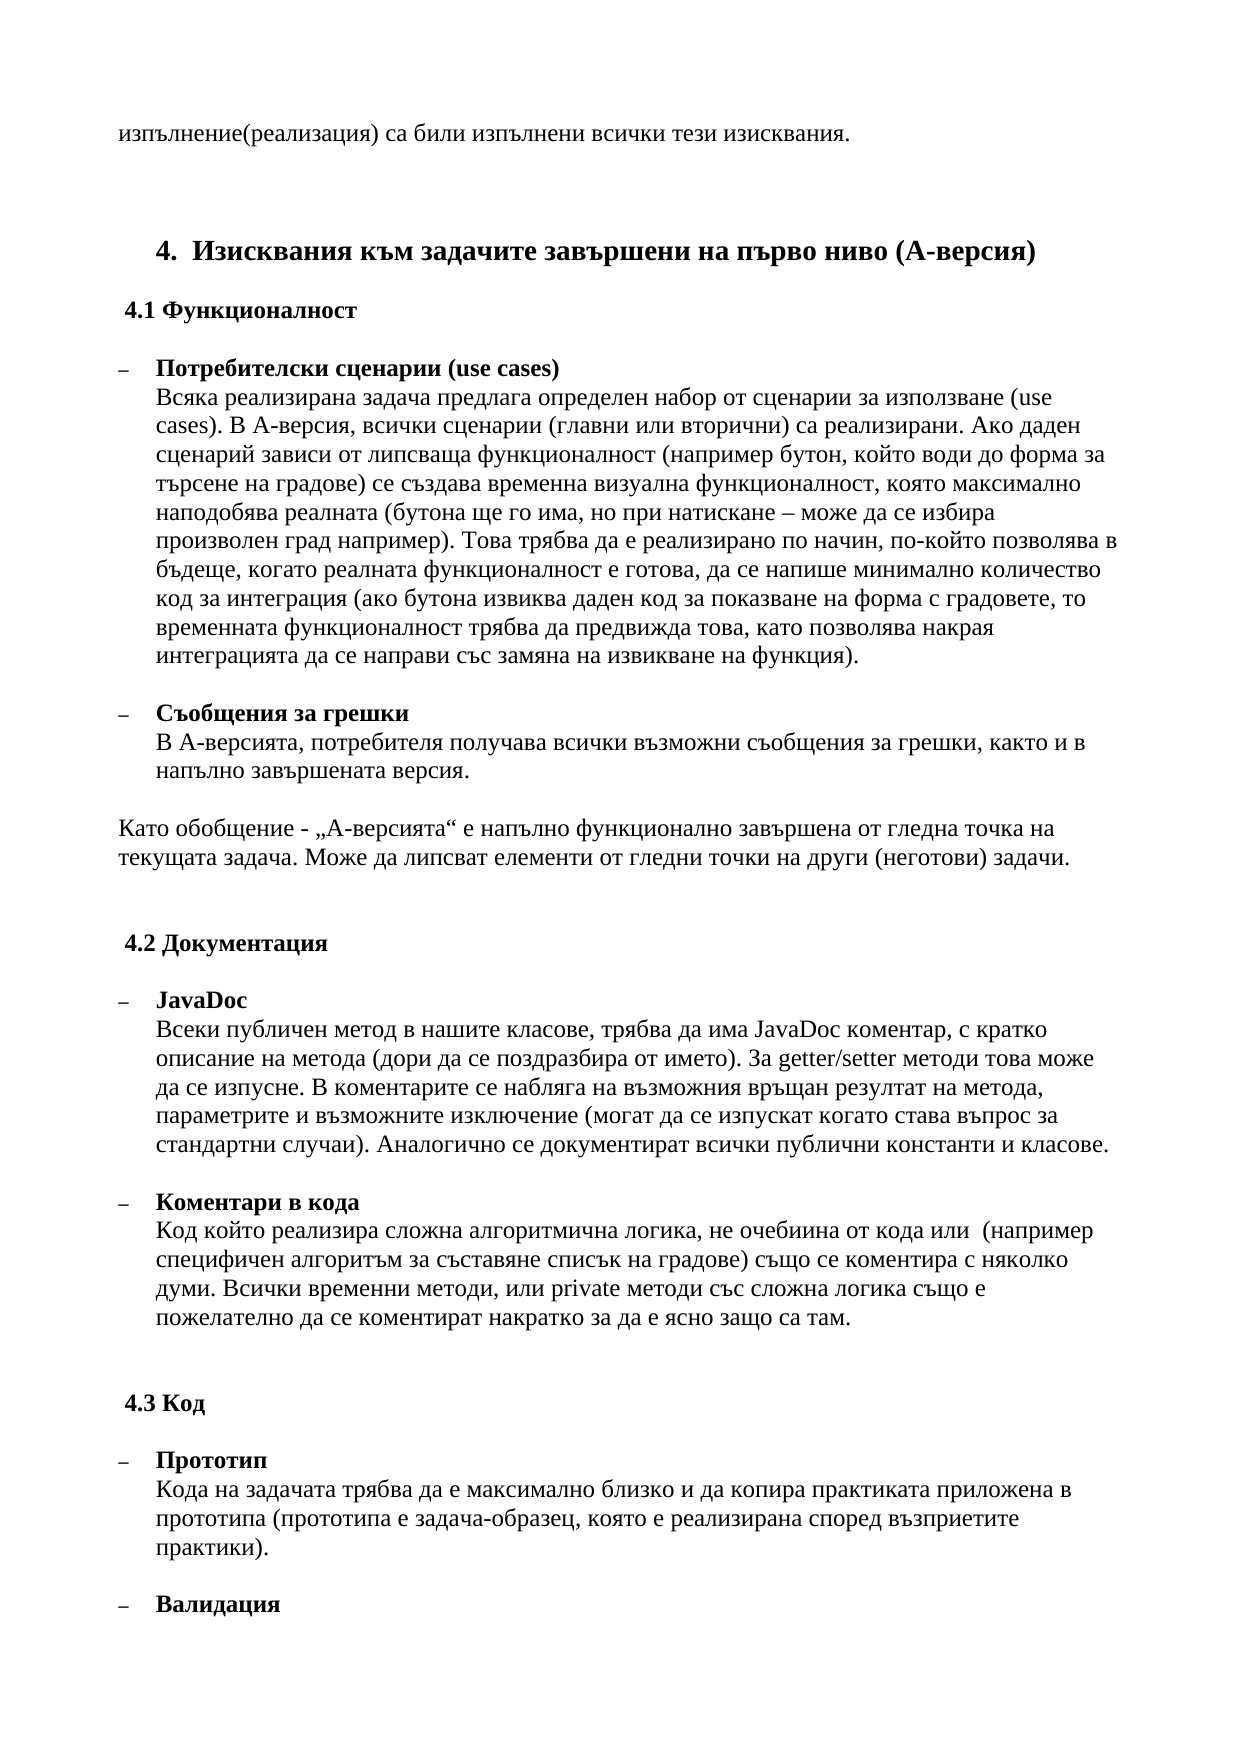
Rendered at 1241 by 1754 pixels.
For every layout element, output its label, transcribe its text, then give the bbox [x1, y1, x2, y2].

list В А-версията, потребителя получава всички възможни съобщения за грешки, както и в напълно завършената версия. [118, 727, 1122, 784]
list Всеки публичен метод в нашите класове, трябва да има JavaDoc коментар, с кратко описание на метода (дори да се поздразбира от името). За getter/setter методи това може да се изпусне. В коментарите се набляга на възможния връщан резултат на метода, параметрите и възможните изключение (могат да се изпускат когато става въпрос за стандартни случаи). Аналогично се документират всички публични константи и класове. [118, 1014, 1122, 1158]
list Потребителски сценарии (use cases) [118, 353, 1122, 382]
list Функционалност [124, 295, 1122, 324]
list Коментари в кода [118, 1187, 1122, 1215]
list Съобщения за грешки [118, 698, 1122, 727]
text изпълнение(реализация) са били изпълнени всички тези изисквания. [118, 118, 1122, 147]
list Прототип [118, 1445, 1122, 1474]
list Код който реализира сложна алгоритмична логика, не очебиина от кода или (например специфичен алгоритъм за съставяне списък на градове) също се коментира с няколко думи. Всички временни методи, или private методи със сложна логика също е пожелателно да се коментират накратко за да е ясно защо са там. [118, 1215, 1122, 1330]
list Валидация [118, 1589, 1122, 1618]
list 4. Изисквания към задачите завършени на първо ниво (А-версия) [118, 233, 1122, 267]
list JavaDoc [118, 985, 1122, 1014]
list Документация [124, 928, 1122, 957]
list Кода на задачата трябва да е максимално близко и да копира практиката приложена в прототипа (прототипа е задача-образец, която е реализирана според възприетите практики). [118, 1474, 1122, 1560]
list Всяка реализирана задача предлага определен набор от сценарии за използване (use cases). В А-версия, всички сценарии (главни или вторични) са реализирани. Ако даден сценарий зависи от липсваща функционалност (например бутон, който води до форма за търсене на градове) се създава временна визуална функционалност, която максимално наподобява реалната (бутона ще го има, но при натискане – може да се избира произволен град например). Това трябва да е реализирано по начин, по-който позволява в бъдеще, когато реалната функционалност е готова, да се напише минимално количество код за интеграция (ако бутона извиква даден код за показване на форма с градовете, то временната функционалност трябва да предвижда това, като позволява накрая интеграцията да се направи със замяна на извикване на функция). [118, 382, 1122, 669]
text Като обобщение - „А-версията“ е напълно функционално завършена от гледна точка на текущата задача. Може да липсват елементи от гледни точки на други (неготови) задачи. [118, 813, 1122, 870]
list Код [124, 1388, 1122, 1417]
